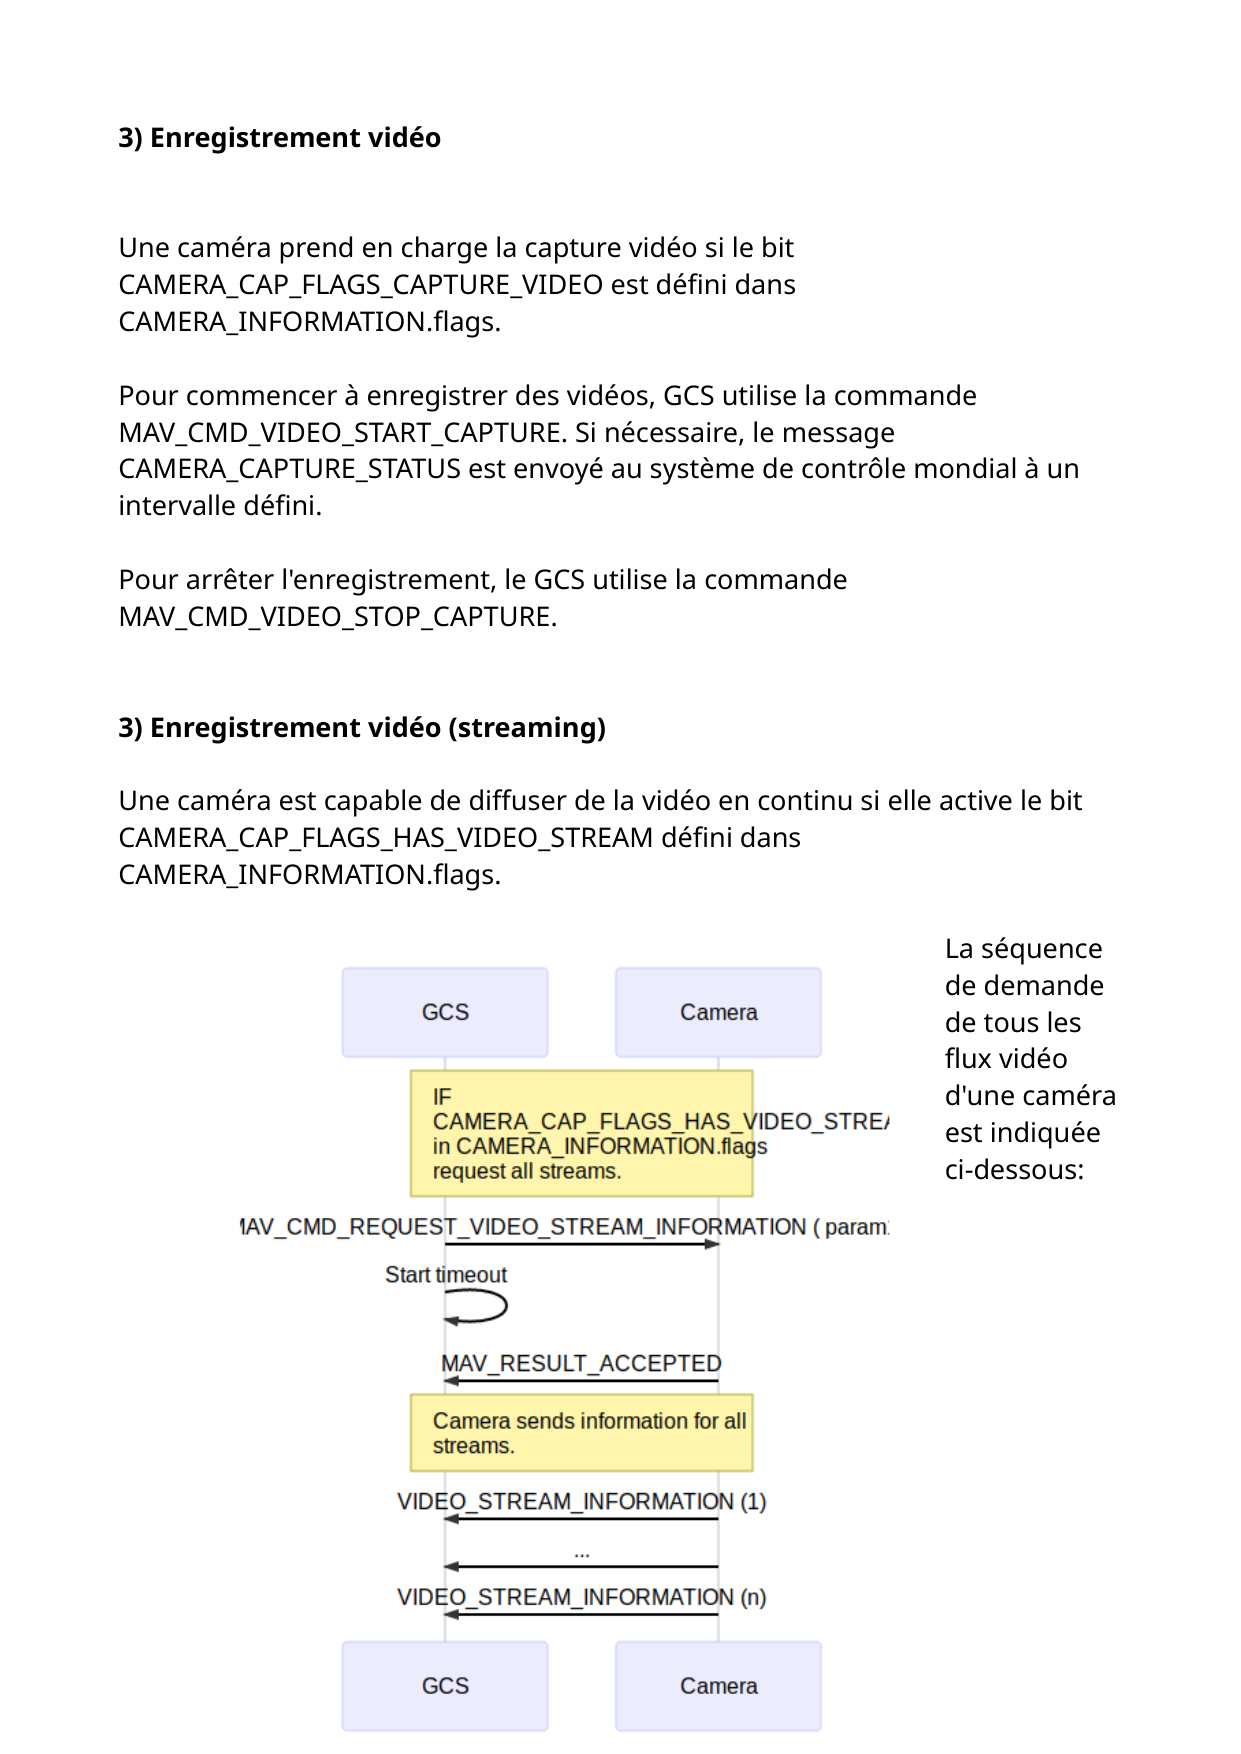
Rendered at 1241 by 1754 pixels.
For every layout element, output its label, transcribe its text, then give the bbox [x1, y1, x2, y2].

picture [202, 947, 521, 1754]
text Pour arrêter l'enregistrement, le GCS utilise la commande MAV_CMD_VIDEO_STOP_CAPTURE. [118, 561, 1122, 634]
text 3) Enregistrement vidéo (streaming) [118, 708, 1122, 745]
text Une caméra prend en charge la capture vidéo si le bit CAMERA_CAP_FLAGS_CAPTURE_VIDEO est défini dans CAMERA_INFORMATION.flags. [118, 192, 1122, 376]
text 3) Enregistrement vidéo [118, 118, 1122, 155]
text Une caméra est capable de diffuser de la vidéo en continu si elle active le bit CAMERA_CAP_FLAGS_HAS_VIDEO_STREAM défini dans CAMERA_INFORMATION.flags. La séquence de demande de tous les flux vidéo d'une caméra est indiquée ci-dessous: [118, 782, 1122, 1187]
text Pour commencer à enregistrer des vidéos, GCS utilise la commande MAV_CMD_VIDEO_START_CAPTURE. Si nécessaire, le message CAMERA_CAPTURE_STATUS est envoyé au système de contrôle mondial à un intervalle défini. [118, 376, 1122, 561]
